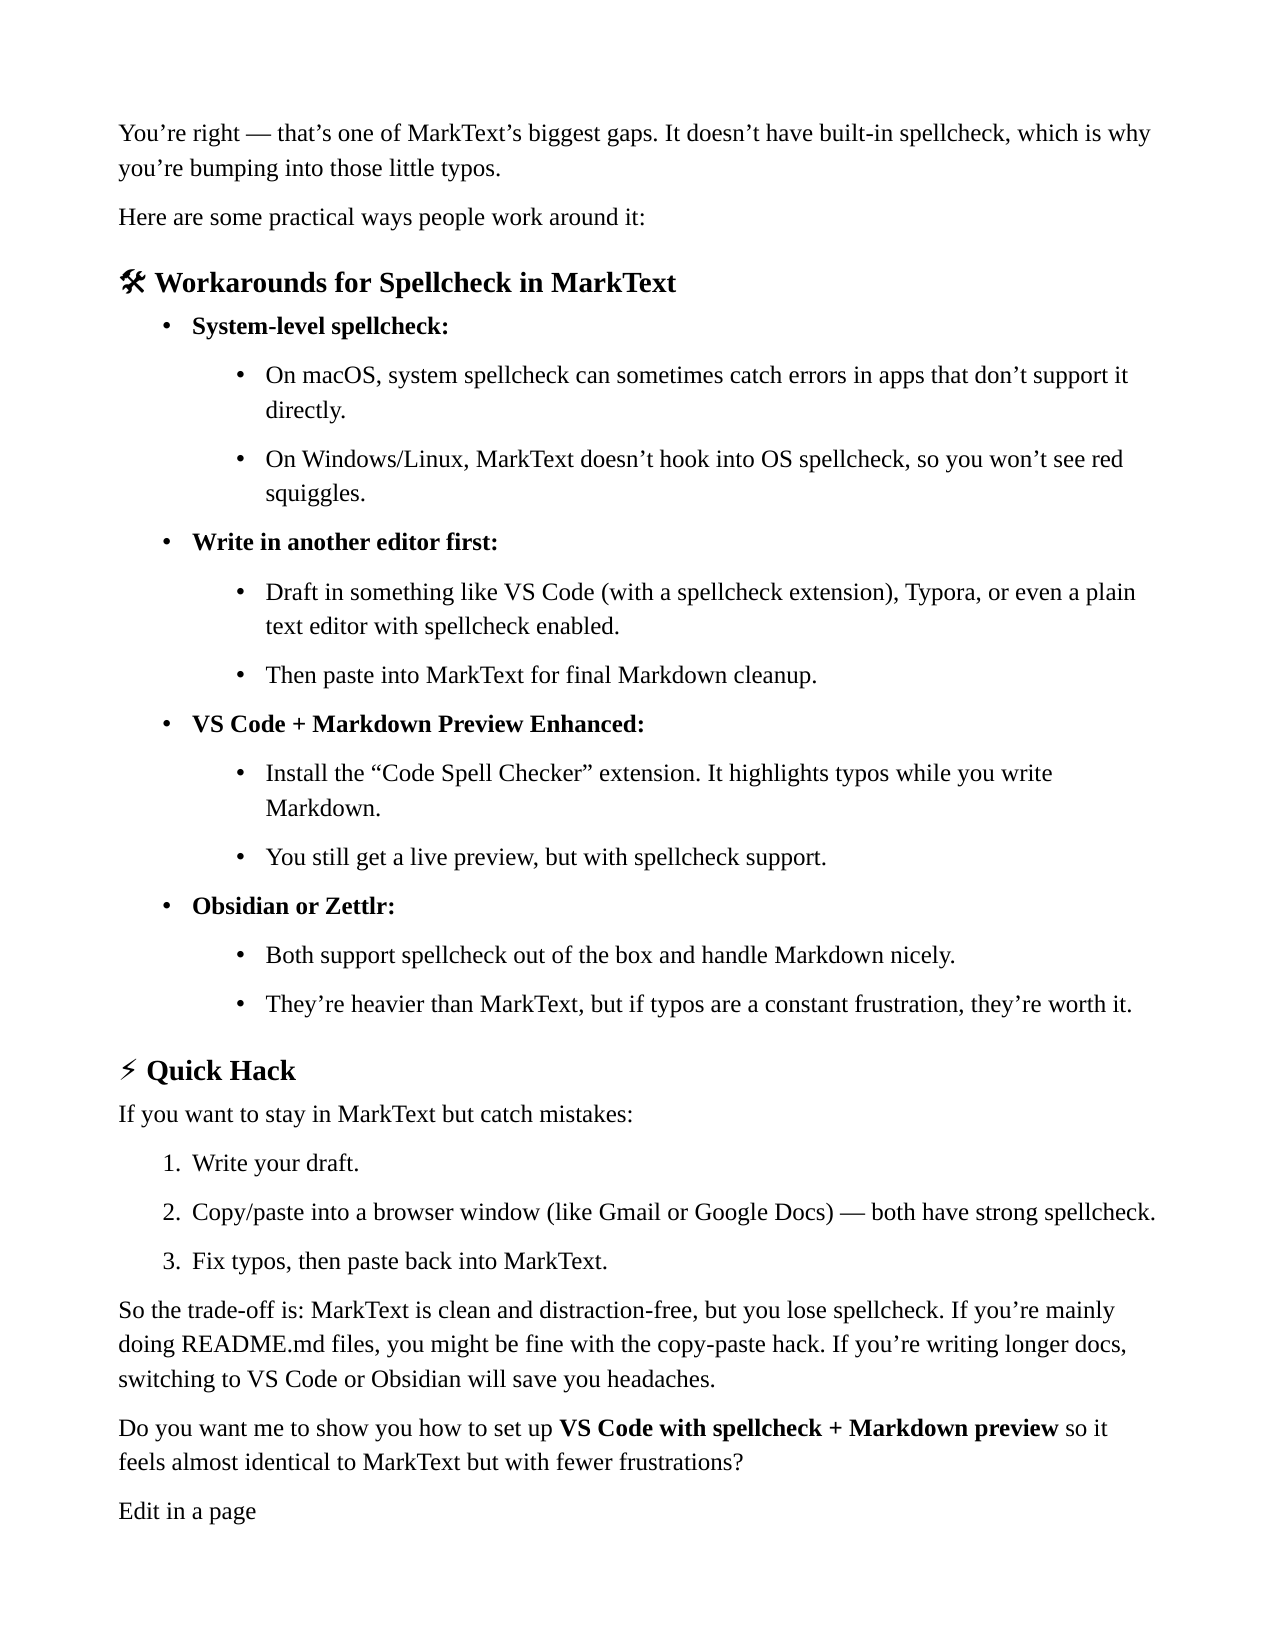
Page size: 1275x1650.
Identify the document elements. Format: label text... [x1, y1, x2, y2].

subtitle 🛠 Workarounds for Spellcheck in MarkText [118, 265, 1157, 299]
list VS Code + Markdown Preview Enhanced: [162, 709, 1157, 738]
list Fix typos, then paste back into MarkText. [162, 1246, 1157, 1274]
text You’re right — that’s one of MarkText’s biggest gaps. It doesn’t have built‑in spellcheck, which is why you’re bumping into those little typos. [118, 118, 1157, 181]
text Edit in a page [118, 1496, 1157, 1525]
list Then paste into MarkText for final Markdown cleanup. [236, 660, 1157, 689]
list Copy/paste into a browser window (like Gmail or Google Docs) — both have strong spellcheck. [162, 1197, 1157, 1226]
list Write in another editor first: [162, 527, 1157, 556]
list Install the “Code Spell Checker” extension. It highlights typos while you write Markdown. [236, 758, 1157, 821]
list You still get a live preview, but with spellcheck support. [236, 842, 1157, 871]
list They’re heavier than MarkText, but if typos are a constant frustration, they’re worth it. [236, 989, 1157, 1018]
list Both support spellcheck out of the box and handle Markdown nicely. [236, 940, 1157, 969]
subtitle ⚡ Quick Hack [118, 1053, 1157, 1086]
list Obsidian or Zettlr: [162, 891, 1157, 919]
text Do you want me to show you how to set up VS Code with spellcheck + Markdown preview so it feels almost identical to MarkText but with fewer frustrations? [118, 1413, 1157, 1476]
text Here are some practical ways people work around it: [118, 202, 1157, 230]
list Draft in something like VS Code (with a spellcheck extension), Typora, or even a plain text editor with spellcheck enabled. [236, 577, 1157, 640]
list On macOS, system spellcheck can sometimes catch errors in apps that don’t support it directly. [236, 360, 1157, 424]
text So the trade‑off is: MarkText is clean and distraction‑free, but you lose spellcheck. If you’re mainly doing README.md files, you might be fine with the copy‑paste hack. If you’re writing longer docs, switching to VS Code or Obsidian will save you headaches. [118, 1295, 1157, 1393]
list Write your draft. [162, 1148, 1157, 1176]
list System‑level spellcheck: [162, 311, 1157, 340]
text If you want to stay in MarkText but catch mistakes: [118, 1099, 1157, 1127]
list On Windows/Linux, MarkText doesn’t hook into OS spellcheck, so you won’t see red squiggles. [236, 444, 1157, 507]
